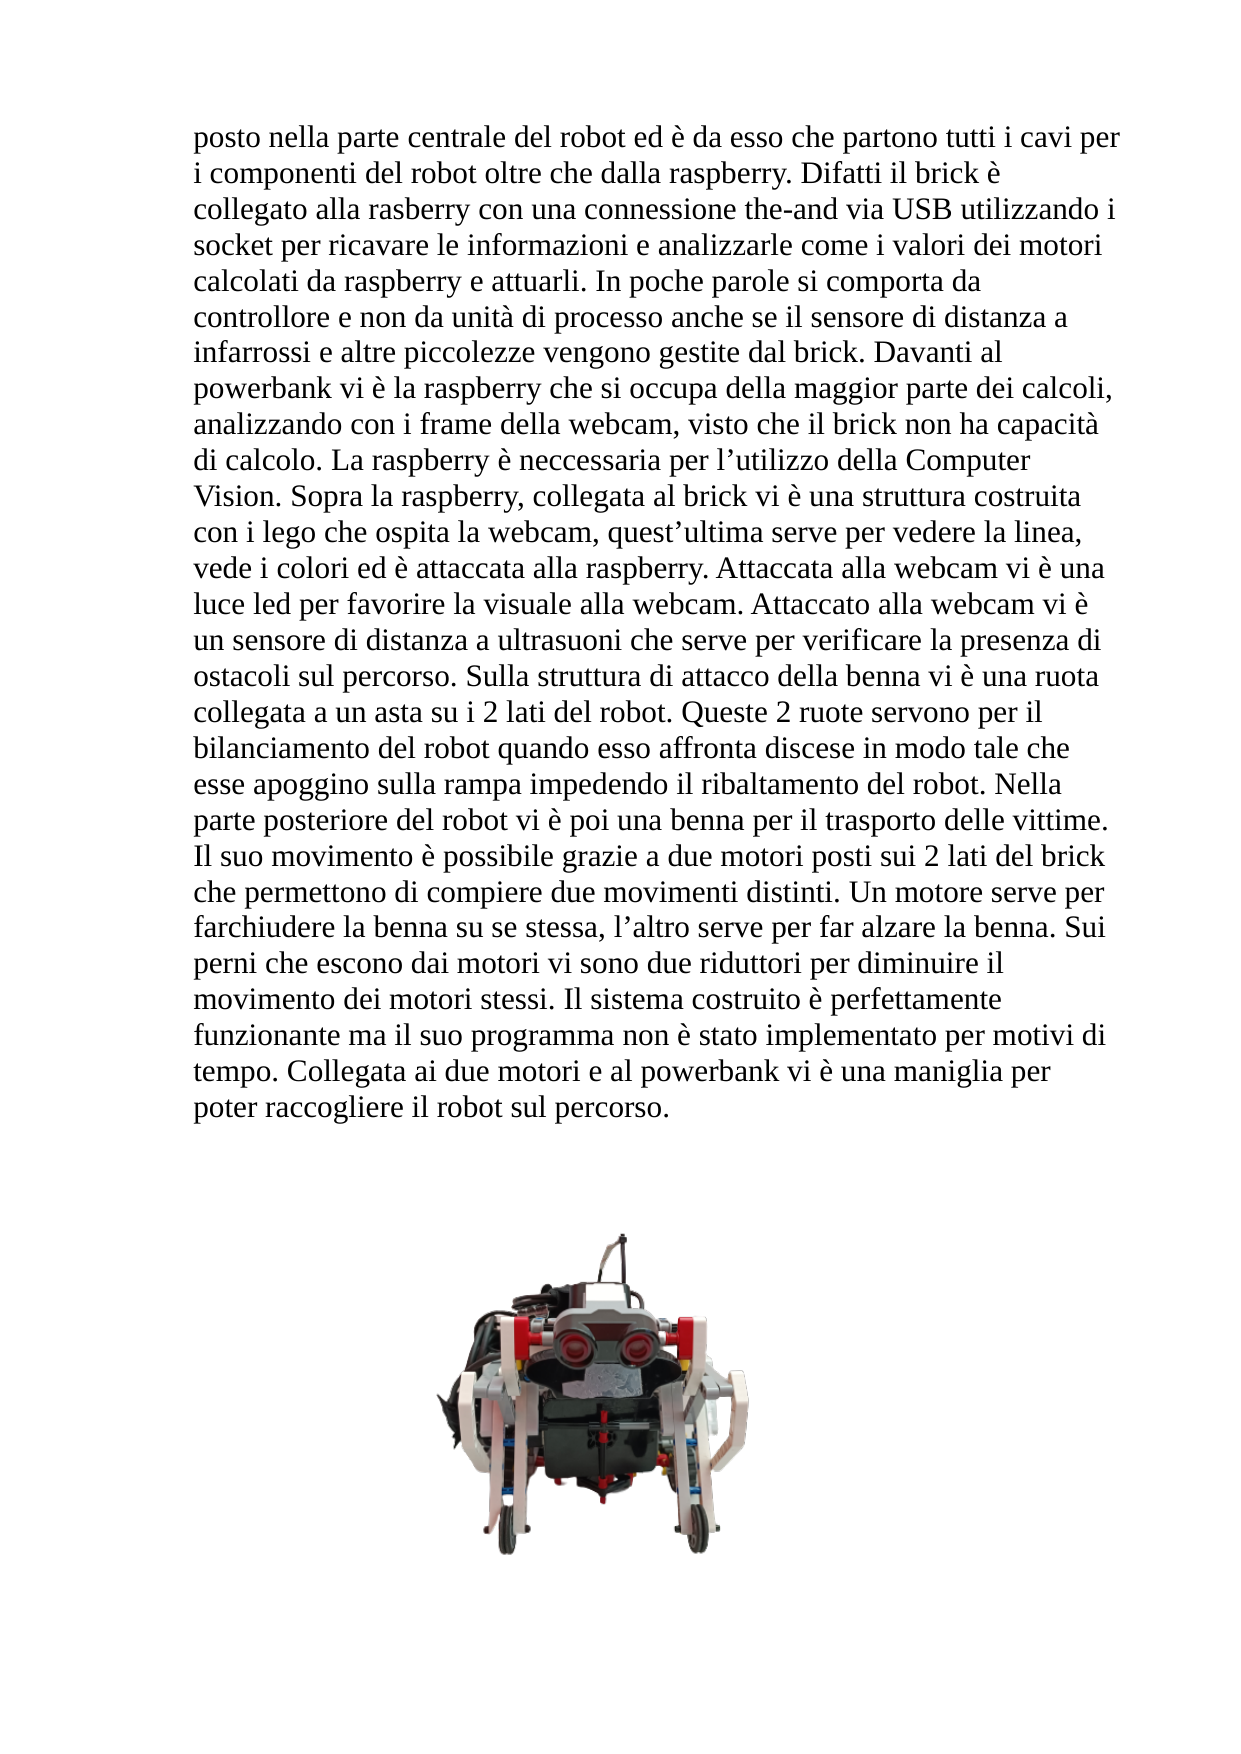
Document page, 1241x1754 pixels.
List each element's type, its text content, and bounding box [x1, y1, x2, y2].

list posto nella parte centrale del robot ed è da esso che partono tutti i cavi per i componenti del robot oltre che dalla raspberry. Difatti il brick è collegato alla rasberry con una connessione the-and via USB utilizzando i socket per ricavare le informazioni e analizzarle come i valori dei motori calcolati da raspberry e attuarli. In poche parole si comporta da controllore e non da unità di processo anche se il sensore di distanza a infarrossi e altre piccolezze vengono gestite dal brick. Davanti al powerbank vi è la raspberry che si occupa della maggior parte dei calcoli, analizzando con i frame della webcam, visto che il brick non ha capacità di calcolo. La raspberry è neccessaria per l’utilizzo della Computer Vision. Sopra la raspberry, collegata al brick vi è una struttura costruita con i lego che ospita la webcam, quest’ultima serve per vedere la linea, vede i colori ed è attaccata alla raspberry. Attaccata alla webcam vi è una luce led per favorire la visuale alla webcam. Attaccato alla webcam vi è un sensore di distanza a ultrasuoni che serve per verificare la presenza di ostacoli sul percorso. Sulla struttura di attacco della benna vi è una ruota collegata a un asta su i 2 lati del robot. Queste 2 ruote servono per il bilanciamento del robot quando esso affronta discese in modo tale che esse apoggino sulla rampa impedendo il ribaltamento del robot. Nella parte posteriore del robot vi è poi una benna per il trasporto delle vittime. Il suo movimento è possibile grazie a due motori posti sui 2 lati del brick che permettono di compiere due movimenti distinti. Un motore serve per farchiudere la benna su se stessa, l’altro serve per far alzare la benna. Sui perni che escono dai motori vi sono due riduttori per diminuire il movimento dei motori stessi. Il sistema costruito è perfettamente funzionante ma il suo programma non è stato implementato per motivi di tempo. Collegata ai due motori e al powerbank vi è una maniglia per poter raccogliere il robot sul percorso. [156, 118, 1122, 1124]
